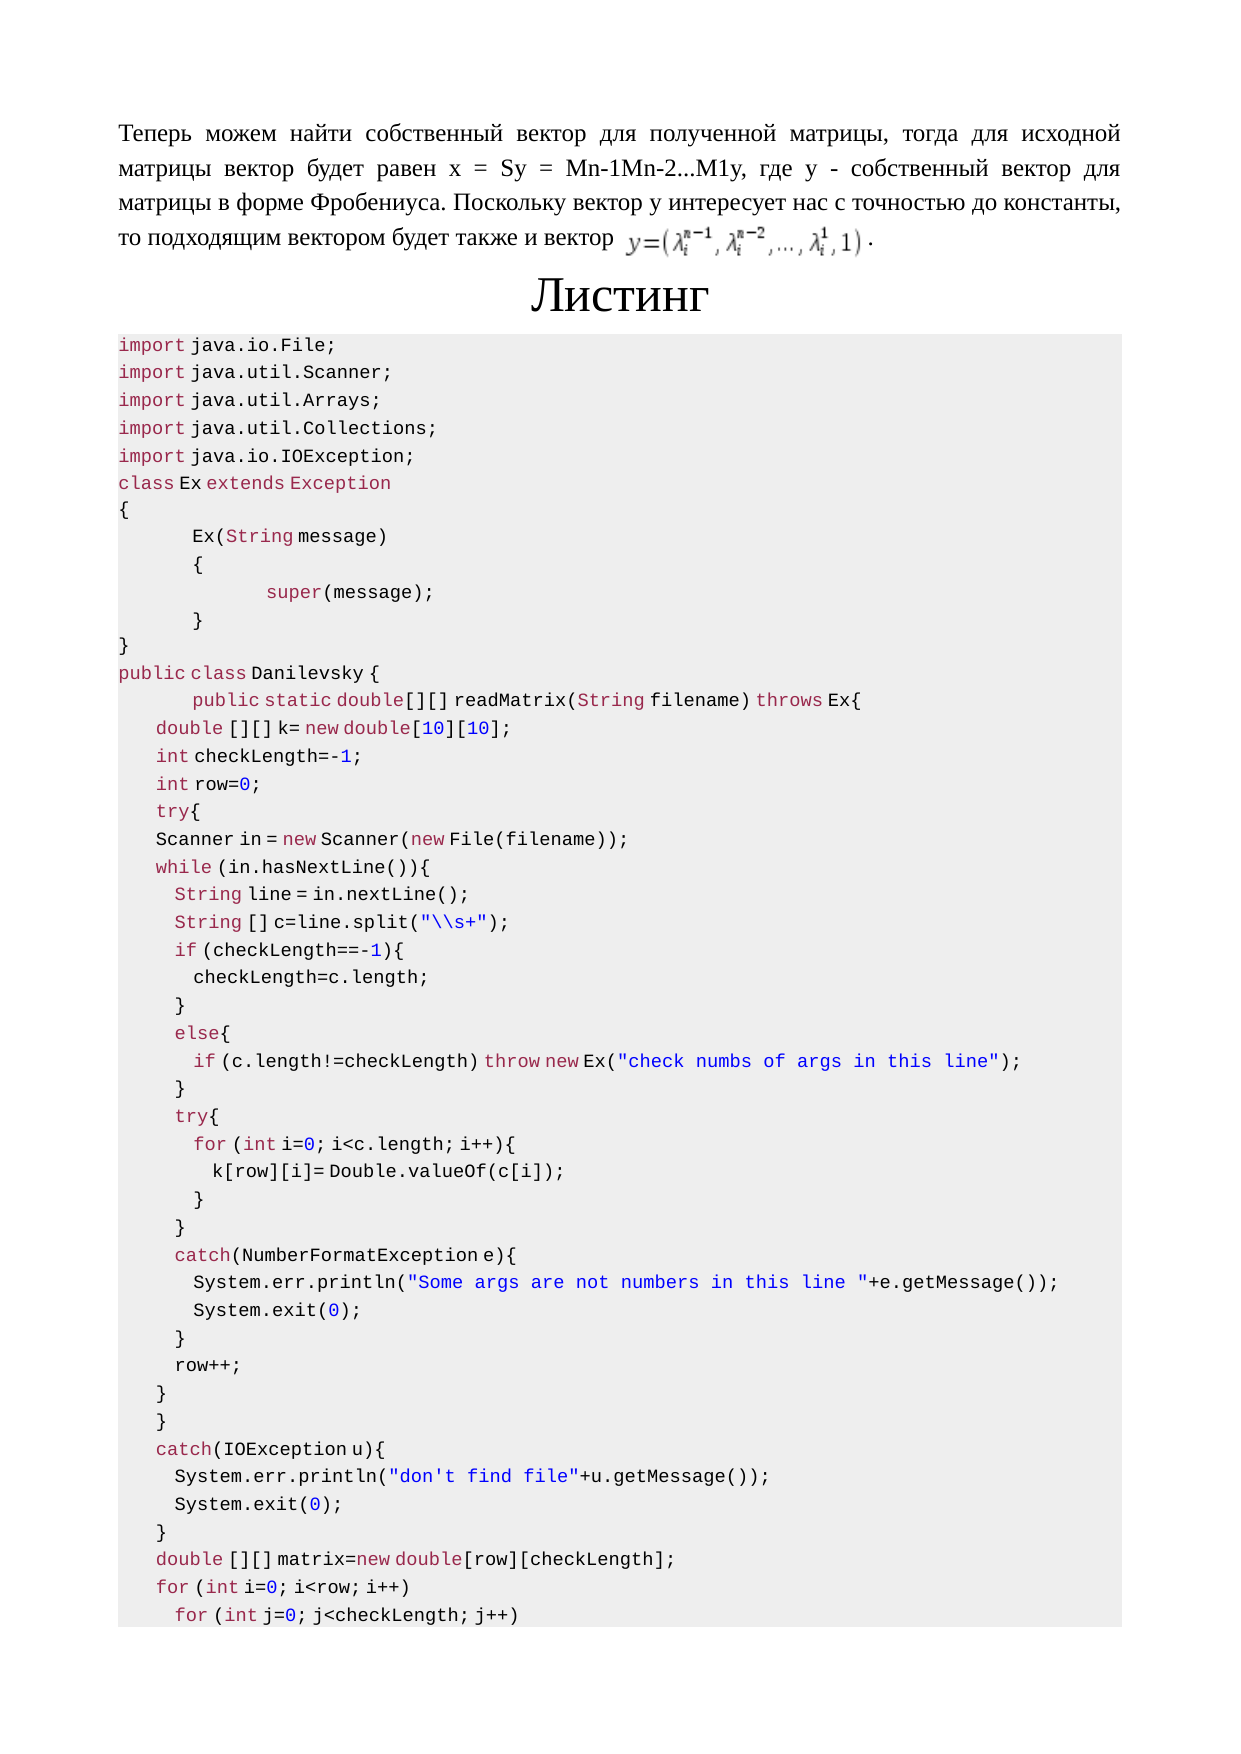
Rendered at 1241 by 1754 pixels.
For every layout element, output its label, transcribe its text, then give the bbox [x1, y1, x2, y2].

text import java.util.Collections; [118, 417, 1122, 440]
text class Ex extends Exception [118, 472, 1122, 495]
text else{ [118, 1022, 1122, 1045]
text } [118, 608, 1122, 632]
text String [] c=line.split("\\s+"); [118, 911, 1122, 934]
text } [118, 1382, 1122, 1405]
picture [620, 224, 868, 259]
text for (int i=0; i<row; i++) [118, 1576, 1122, 1599]
text Листинг [118, 265, 1122, 322]
text String line = in.nextLine(); [118, 883, 1122, 906]
text double [][] k= new double[10][10]; [118, 717, 1122, 740]
text if (c.length!=checkLength) throw new Ex("check numbs of args in this line"); [118, 1049, 1122, 1073]
text System.exit(0); [118, 1493, 1122, 1516]
text } [118, 1410, 1122, 1433]
text import java.util.Arrays; [118, 389, 1122, 412]
text k[row][i]= Double.valueOf(c[i]); [118, 1160, 1122, 1183]
text { [118, 500, 1122, 521]
text Ex(String message) [118, 525, 1122, 548]
text int row=0; [118, 772, 1122, 796]
text Scanner in = new Scanner(new File(filename)); [118, 828, 1122, 851]
text System.err.println("Some args are not numbers in this line "+e.getMessage()); [118, 1271, 1122, 1294]
text } [118, 1216, 1122, 1239]
text catch(NumberFormatException e){ [118, 1243, 1122, 1267]
text public static double[][] readMatrix(String filename) throws Ex{ [118, 689, 1122, 712]
text double [][] matrix=new double[row][checkLength]; [118, 1548, 1122, 1571]
text try{ [118, 800, 1122, 823]
text } [118, 636, 1122, 657]
text catch(IOException u){ [118, 1437, 1122, 1461]
text while (in.hasNextLine()){ [118, 856, 1122, 879]
text import java.util.Scanner; [118, 361, 1122, 384]
text } [118, 994, 1122, 1017]
text if (checkLength==-1){ [118, 939, 1122, 962]
text import java.io.File; [118, 334, 1122, 357]
text { [118, 553, 1122, 576]
text int checkLength=-1; [118, 745, 1122, 768]
text Теперь можем найти собственный вектор для полученной матрицы, тогда для исходной матрицы вектор будет равен x = Sy = Mn-1Mn-2...M1y, где y - собственный вектор для матрицы в форме Фробениуса. Поскольку вектор у интересует нас с точностью до константы, то подходящим вектором будет также и вектор . [118, 118, 1122, 259]
text public class Danilevsky { [118, 662, 1122, 685]
text for (int j=0; j<checkLength; j++) [118, 1604, 1122, 1627]
text } [118, 1188, 1122, 1211]
text try{ [118, 1105, 1122, 1128]
text } [118, 1077, 1122, 1100]
text row++; [118, 1354, 1122, 1377]
text } [118, 1327, 1122, 1350]
text System.exit(0); [118, 1299, 1122, 1322]
text super(message); [118, 581, 1122, 604]
text for (int i=0; i<c.length; i++){ [118, 1133, 1122, 1156]
text System.err.println("don't find file"+u.getMessage()); [118, 1465, 1122, 1488]
text import java.io.IOException; [118, 444, 1122, 468]
text checkLength=c.length; [118, 966, 1122, 989]
text } [118, 1521, 1122, 1544]
